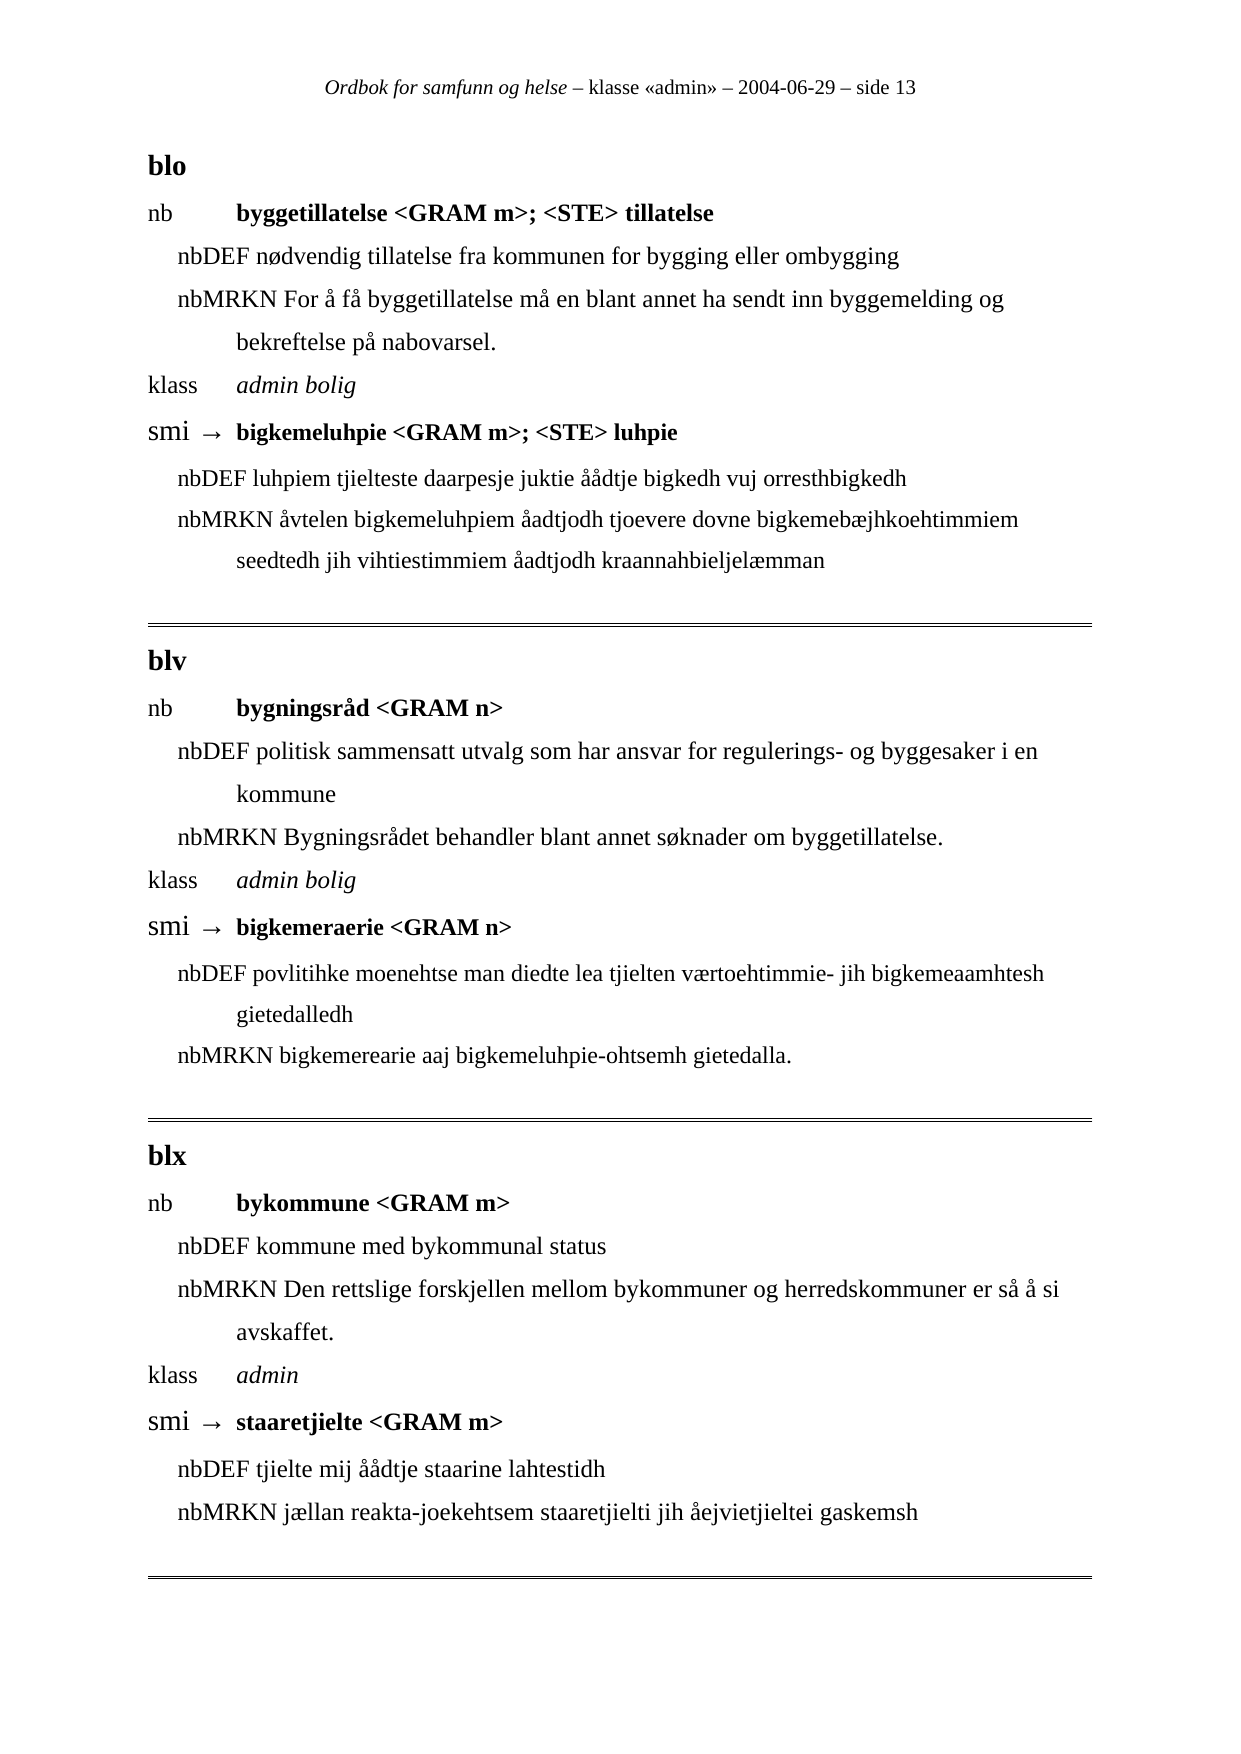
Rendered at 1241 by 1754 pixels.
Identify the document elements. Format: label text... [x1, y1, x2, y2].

text nbMRKN Den rettslige forskjellen mellom bykommuner og herredskommuner er så å si avskaffet. [177, 1274, 1092, 1346]
text nbDEF kommune med bykommunal status [177, 1231, 1092, 1260]
text nbMRKN Bygningsrådet behandler blant annet søknader om byggetillatelse. [177, 822, 1092, 851]
text nbMRKN jællan reakta-joekehtsem staaretjielti jih åejvietjieltei gaskemsh [177, 1497, 1092, 1526]
text smi → bigkemeraerie <GRAM n> [148, 908, 1092, 942]
text nbDEF povlitihke moenehtse man diedte lea tjielten værtoehtimmie- jih bigkemeaamhtesh gietedalledh [177, 959, 1092, 1028]
text nbDEF nødvendig tillatelse fra kommunen for bygging eller ombygging [177, 241, 1092, 270]
text nbDEF politisk sammensatt utvalg som har ansvar for regulerings- og byggesaker i en kommune [177, 736, 1092, 808]
text nbMRKN åvtelen bigkemeluhpiem åadtjodh tjoevere dovne bigkemebæjhkoehtimmiem seedtedh jih vihtiestimmiem åadtjodh kraannahbieljelæmman [177, 505, 1092, 574]
text nb byggetillatelse <GRAM m>; <STE> tillatelse [148, 198, 1092, 227]
text klass admin [148, 1360, 1092, 1389]
text nbDEF luhpiem tjielteste daarpesje juktie åådtje bigkedh vuj orresthbigkedh [177, 464, 1092, 491]
text blx [148, 1138, 1092, 1171]
text blo [148, 148, 1092, 181]
text nb bykommune <GRAM m> [148, 1188, 1092, 1217]
text klass admin bolig [148, 370, 1092, 399]
text nb bygningsråd <GRAM n> [148, 693, 1092, 722]
text blv [148, 643, 1092, 676]
text smi → bigkemeluhpie <GRAM m>; <STE> luhpie [148, 413, 1092, 447]
text nbMRKN For å få byggetillatelse må en blant annet ha sendt inn byggemelding og bekreftelse på nabovarsel. [177, 284, 1092, 356]
text smi → staaretjielte <GRAM m> [148, 1403, 1092, 1437]
text klass admin bolig [148, 865, 1092, 894]
text nbDEF tjielte mij åådtje staarine lahtestidh [177, 1454, 1092, 1483]
text nbMRKN bigkemerearie aaj bigkemeluhpie-ohtsemh gietedalla. [177, 1042, 1092, 1069]
